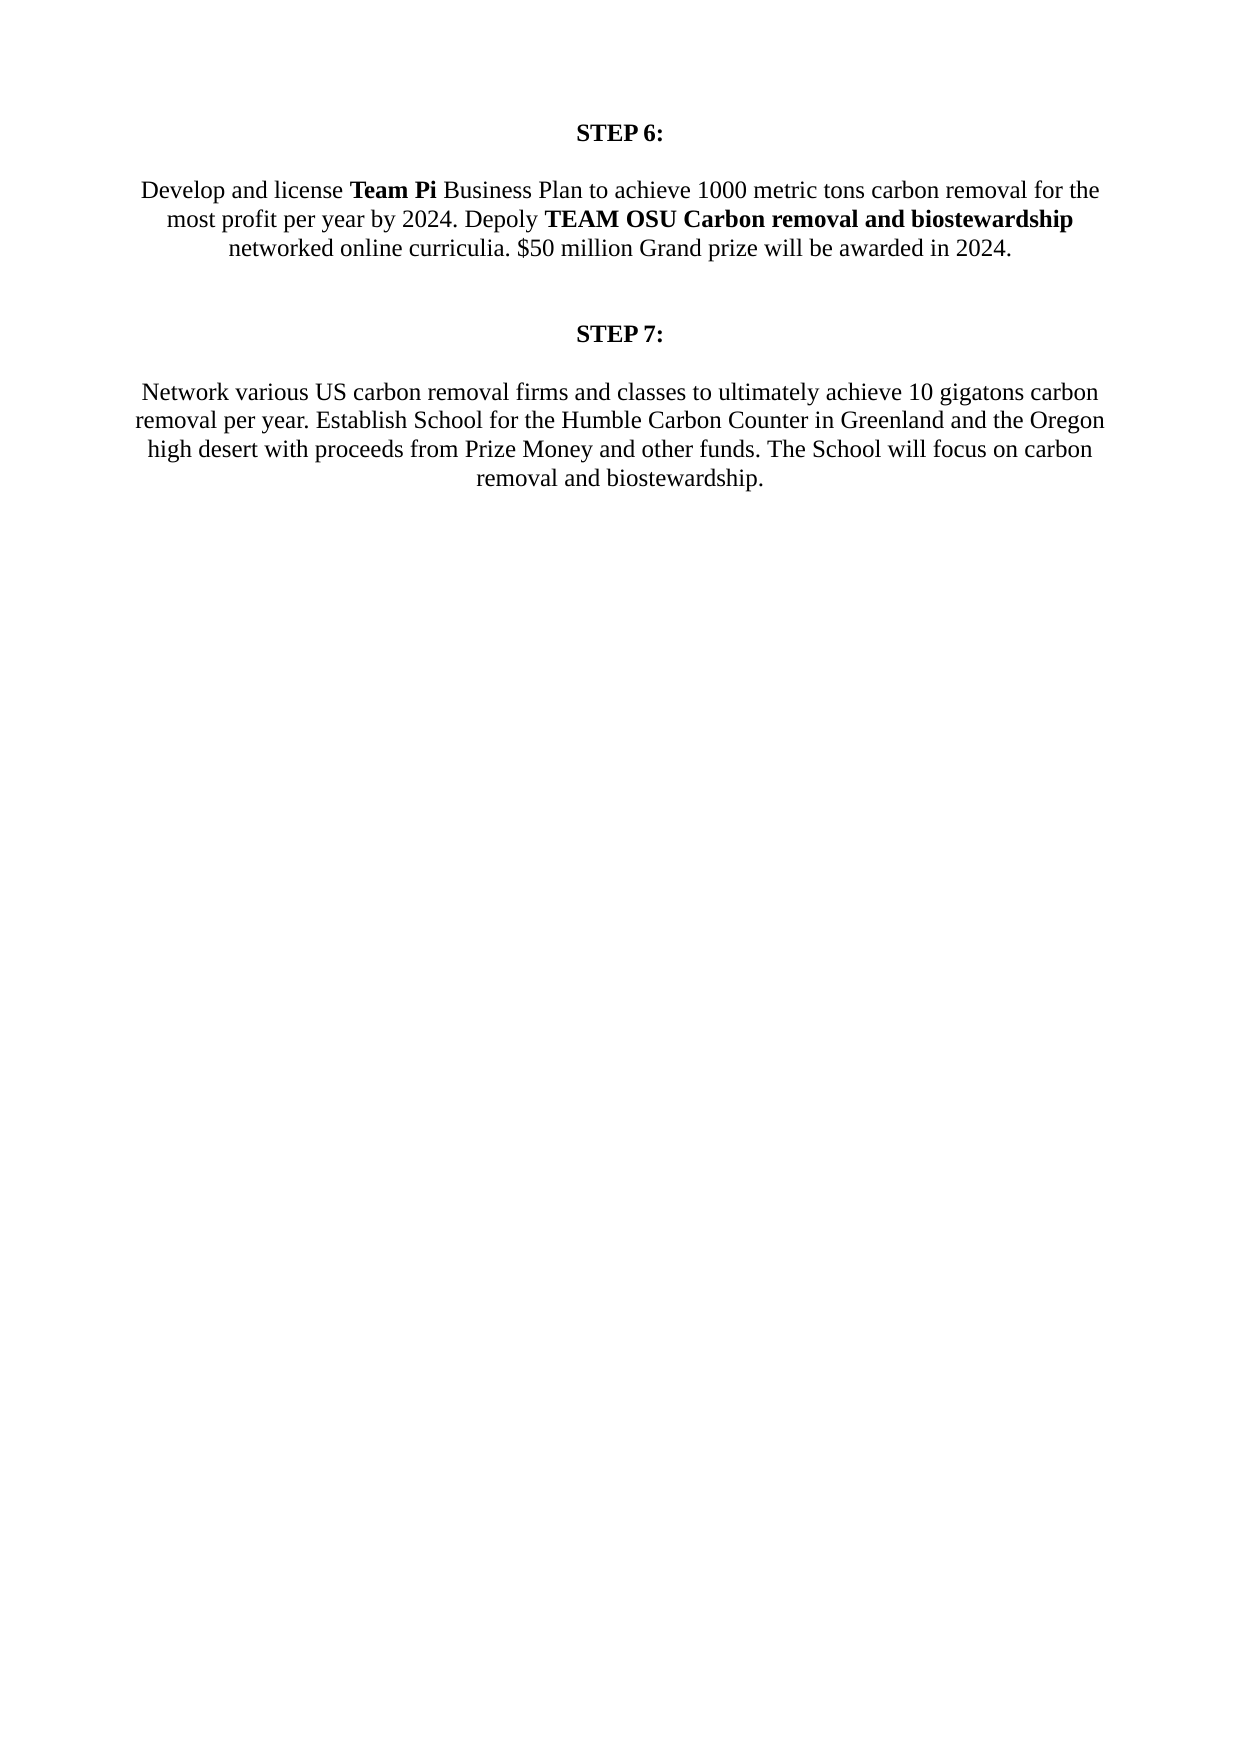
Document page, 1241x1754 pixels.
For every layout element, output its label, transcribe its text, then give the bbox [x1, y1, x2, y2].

text Network various US carbon removal firms and classes to ultimately achieve 10 gigatons carbon removal per year. Establish School for the Humble Carbon Counter in Greenland and the Oregon high desert with proceeds from Prize Money and other funds. The School will focus on carbon removal and biostewardship. [118, 377, 1122, 492]
text Develop and license Team Pi Business Plan to achieve 1000 metric tons carbon removal for the most profit per year by 2024. Depoly TEAM OSU Carbon removal and biostewardship networked online curriculia. $50 million Grand prize will be awarded in 2024. [118, 176, 1122, 262]
text STEP 6: [118, 118, 1122, 147]
text STEP 7: [118, 319, 1122, 348]
